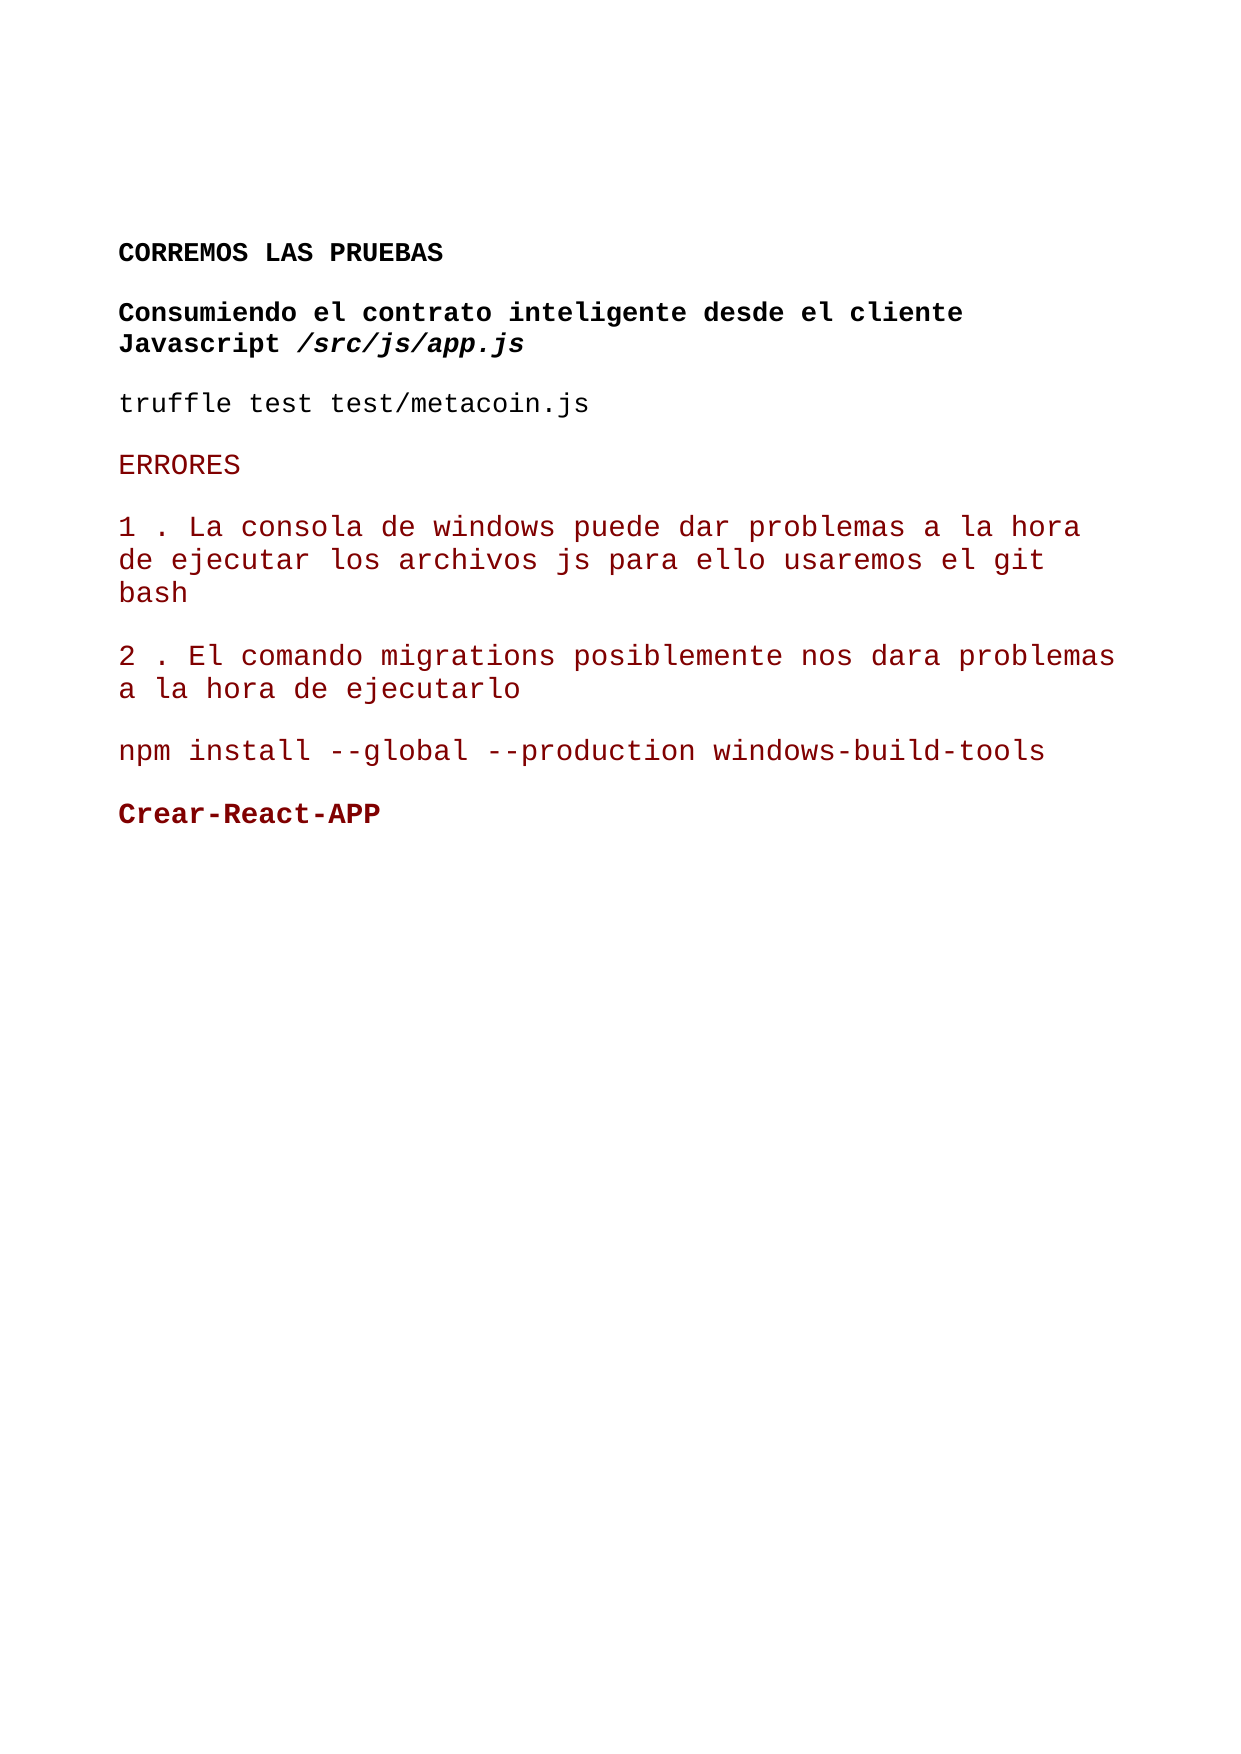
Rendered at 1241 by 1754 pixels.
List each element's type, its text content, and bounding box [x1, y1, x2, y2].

text 1 . La consola de windows puede dar problemas a la hora de ejecutar los archivos js para ello usaremos el git bash [118, 512, 1122, 611]
text CORREMOS LAS PRUEBAS [118, 238, 1122, 269]
text ERRORES [118, 450, 1122, 483]
text truffle test test/metacoin.js [118, 390, 1122, 420]
text Crear-React-APP [118, 799, 1122, 832]
text npm install --global --production windows-build-tools [118, 736, 1122, 769]
text Consumiendo el contrato inteligente desde el cliente Javascript /src/js/app.js [118, 299, 1122, 360]
text 2 . El comando migrations posiblemente nos dara problemas a la hora de ejecutarlo [118, 641, 1122, 707]
